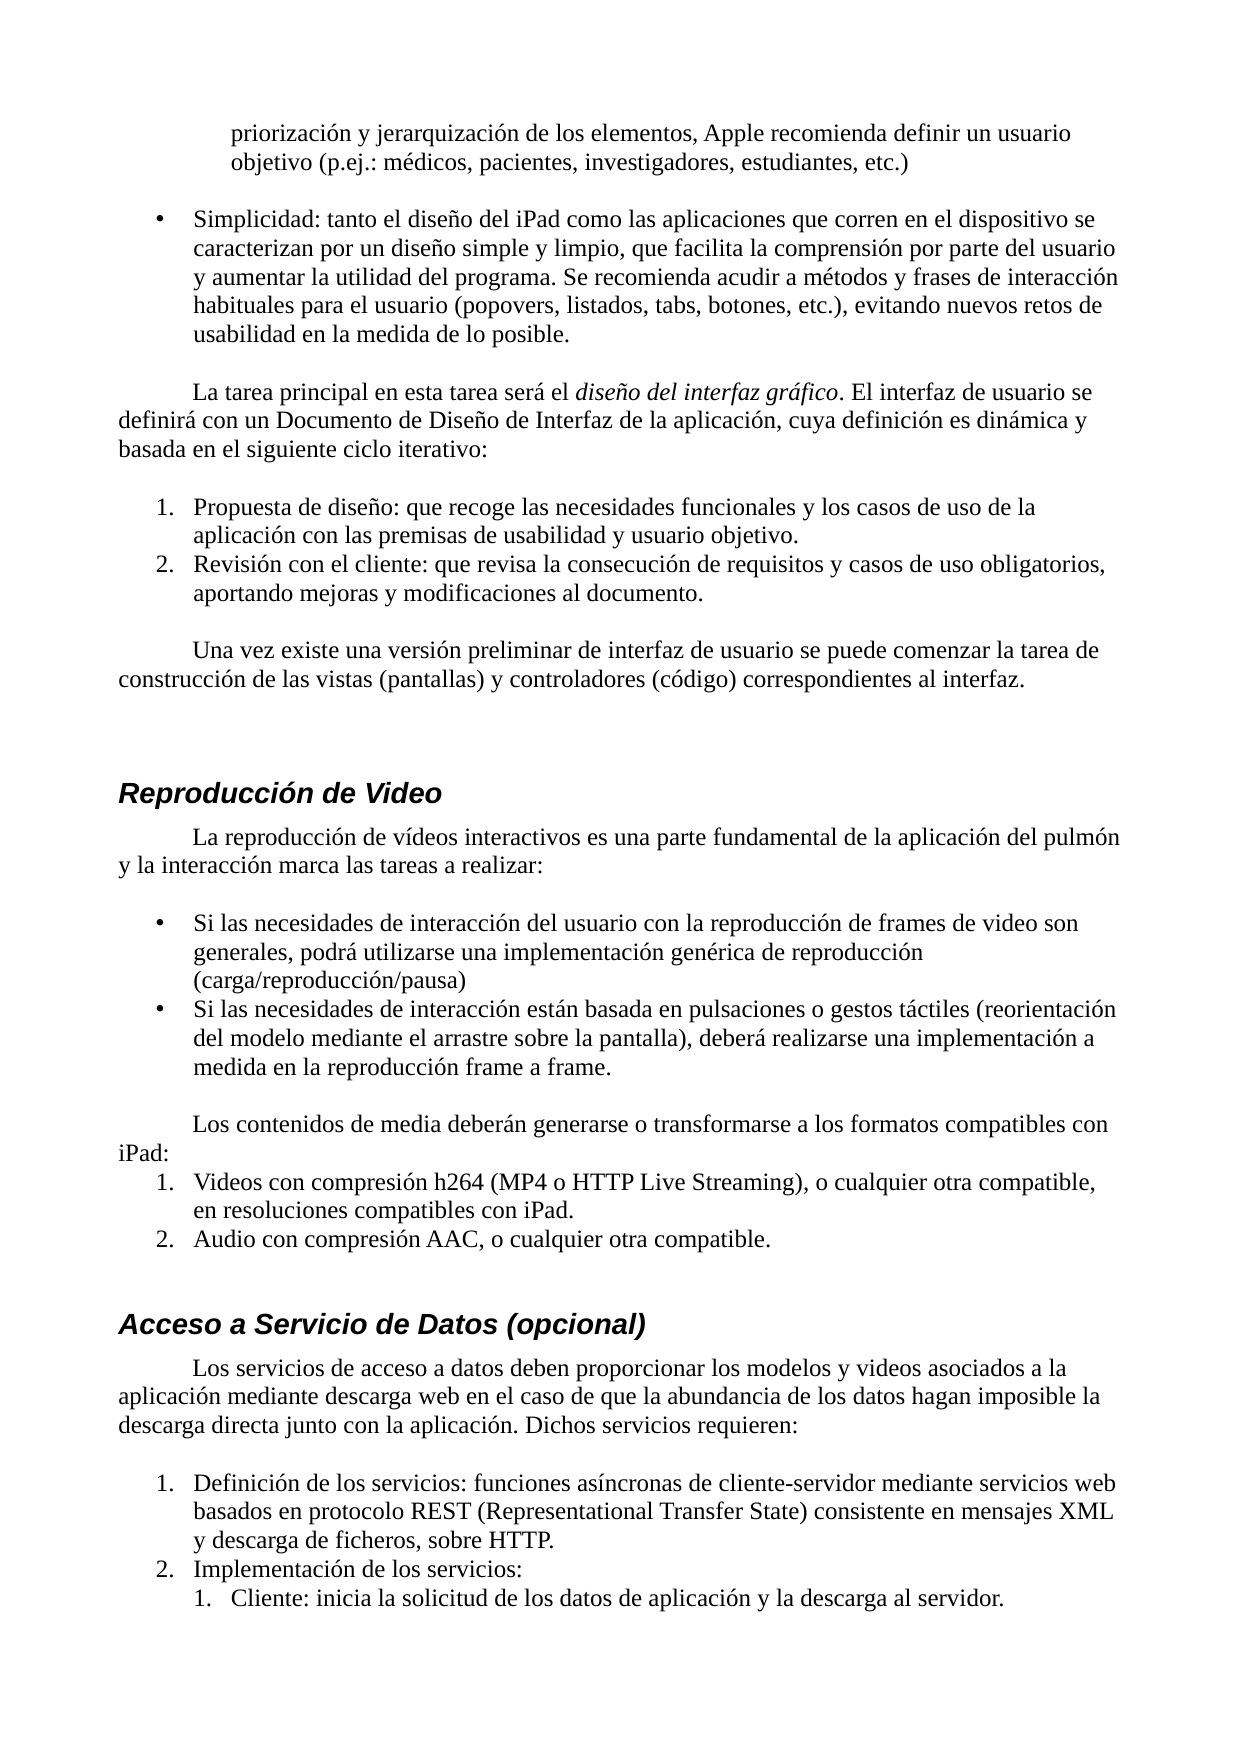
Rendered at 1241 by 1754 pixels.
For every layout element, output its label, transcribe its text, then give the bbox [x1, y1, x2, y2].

list Cliente: inicia la solicitud de los datos de aplicación y la descarga al servidor. [193, 1583, 1122, 1611]
list Definición de los servicios: funciones asíncronas de cliente-servidor mediante servicios web basados en protocolo REST (Representational Transfer State) consistente en mensajes XML y descarga de ficheros, sobre HTTP. [156, 1468, 1122, 1554]
text Los servicios de acceso a datos deben proporcionar los modelos y videos asociados a la aplicación mediante descarga web en el caso de que la abundancia de los datos hagan imposible la descarga directa junto con la aplicación. Dichos servicios requieren: [118, 1353, 1122, 1439]
list Si las necesidades de interacción están basada en pulsaciones o gestos táctiles (reorientación del modelo mediante el arrastre sobre la pantalla), deberá realizarse una implementación a medida en la reproducción frame a frame. [156, 994, 1122, 1080]
text La reproducción de vídeos interactivos es una parte fundamental de la aplicación del pulmón y la interacción marca las tareas a realizar: [118, 822, 1122, 879]
list priorización y jerarquización de los elementos, Apple recomienda definir un usuario objetivo (p.ej.: médicos, pacientes, investigadores, estudiantes, etc.) [193, 118, 1122, 176]
list Propuesta de diseño: que recoge las necesidades funcionales y los casos de uso de la aplicación con las premisas de usabilidad y usuario objetivo. [156, 492, 1122, 549]
list Videos con compresión h264 (MP4 o HTTP Live Streaming), o cualquier otra compatible, en resoluciones compatibles con iPad. [156, 1167, 1122, 1224]
subtitle Reproducción de Video [118, 776, 1122, 809]
subtitle Acceso a Servicio de Datos (opcional) [118, 1307, 1122, 1340]
text Los contenidos de media deberán generarse o transformarse a los formatos compatibles con iPad: [118, 1109, 1122, 1167]
list Revisión con el cliente: que revisa la consecución de requisitos y casos de uso obligatorios, aportando mejoras y modificaciones al documento. [156, 549, 1122, 607]
list Si las necesidades de interacción del usuario con la reproducción de frames de video son generales, podrá utilizarse una implementación genérica de reproducción (carga/reproducción/pausa) [156, 908, 1122, 994]
list Audio con compresión AAC, o cualquier otra compatible. [156, 1224, 1122, 1253]
list Implementación de los servicios: [156, 1554, 1122, 1583]
list Simplicidad: tanto el diseño del iPad como las aplicaciones que corren en el dispositivo se caracterizan por un diseño simple y limpio, que facilita la comprensión por parte del usuario y aumentar la utilidad del programa. Se recomienda acudir a métodos y frases de interacción habituales para el usuario (popovers, listados, tabs, botones, etc.), evitando nuevos retos de usabilidad en la medida de lo posible. [156, 204, 1122, 348]
text La tarea principal en esta tarea será el diseño del interfaz gráfico. El interfaz de usuario se definirá con un Documento de Diseño de Interfaz de la aplicación, cuya definición es dinámica y basada en el siguiente ciclo iterativo: [118, 377, 1122, 463]
text Una vez existe una versión preliminar de interfaz de usuario se puede comenzar la tarea de construcción de las vistas (pantallas) y controladores (código) correspondientes al interfaz. [118, 636, 1122, 693]
